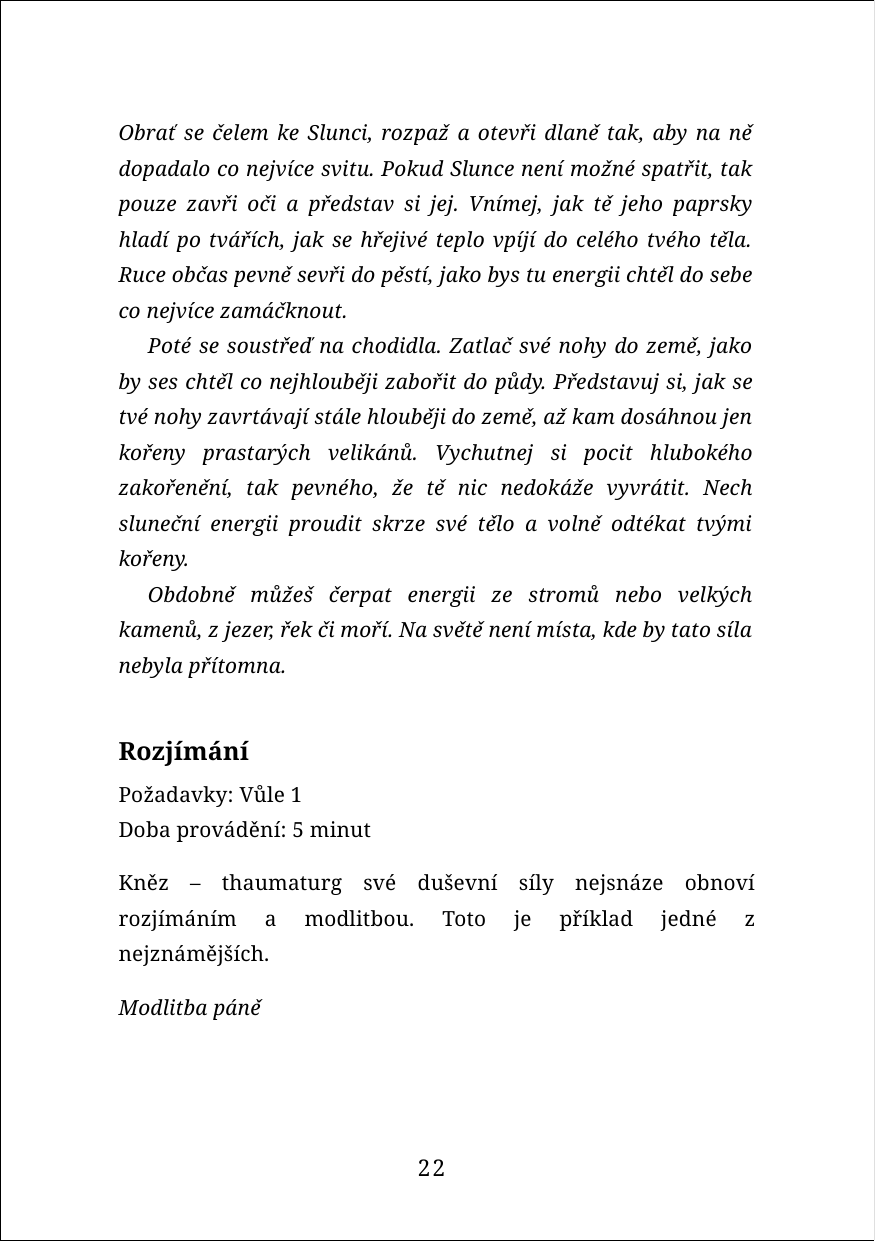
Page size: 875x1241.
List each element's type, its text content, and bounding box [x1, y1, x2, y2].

text Kněz – thaumaturg své duševní síly nejsnáze obnoví rozjímáním a modlitbou. Toto je příklad jedné z nejznámějších. [118, 868, 756, 968]
text Modlitba páně [118, 993, 756, 1021]
text Obrať se čelem ke Slunci, rozpaž a otevři dlaně tak, aby na ně dopadalo co nejvíce svitu. Pokud Slunce není možné spatřit, tak pouze zavři oči a představ si jej. Vnímej, jak tě jeho paprsky hladí po tvářích, jak se hřejivé teplo vpíjí do celého tvého těla. Ruce občas pevně sevři do pěstí, jako bys tu energii chtěl do sebe co nejvíce zamáčknout. Poté se soustřeď na chodidla. Zatlač své nohy do země, jako by ses chtěl co nejhlouběji zabořit do půdy. Představuj si, jak se tvé nohy zavrtávají stále hlouběji do země, až kam dosáhnou jen kořeny prastarých velikánů. Vychutnej si pocit hlubokého zakořenění, tak pevného, že tě nic nedokáže vyvrátit. Nech sluneční energii proudit skrze své tělo a volně odtékat tvými kořeny. Obdobně můžeš čerpat energii ze stromů nebo velkých kamenů, z jezer, řek či moří. Na světě není místa, kde by tato síla nebyla přítomna. [118, 118, 756, 679]
text Požadavky: Vůle 1 Doba provádění: 5 minut [118, 780, 756, 844]
subtitle Rozjímání [118, 734, 756, 768]
